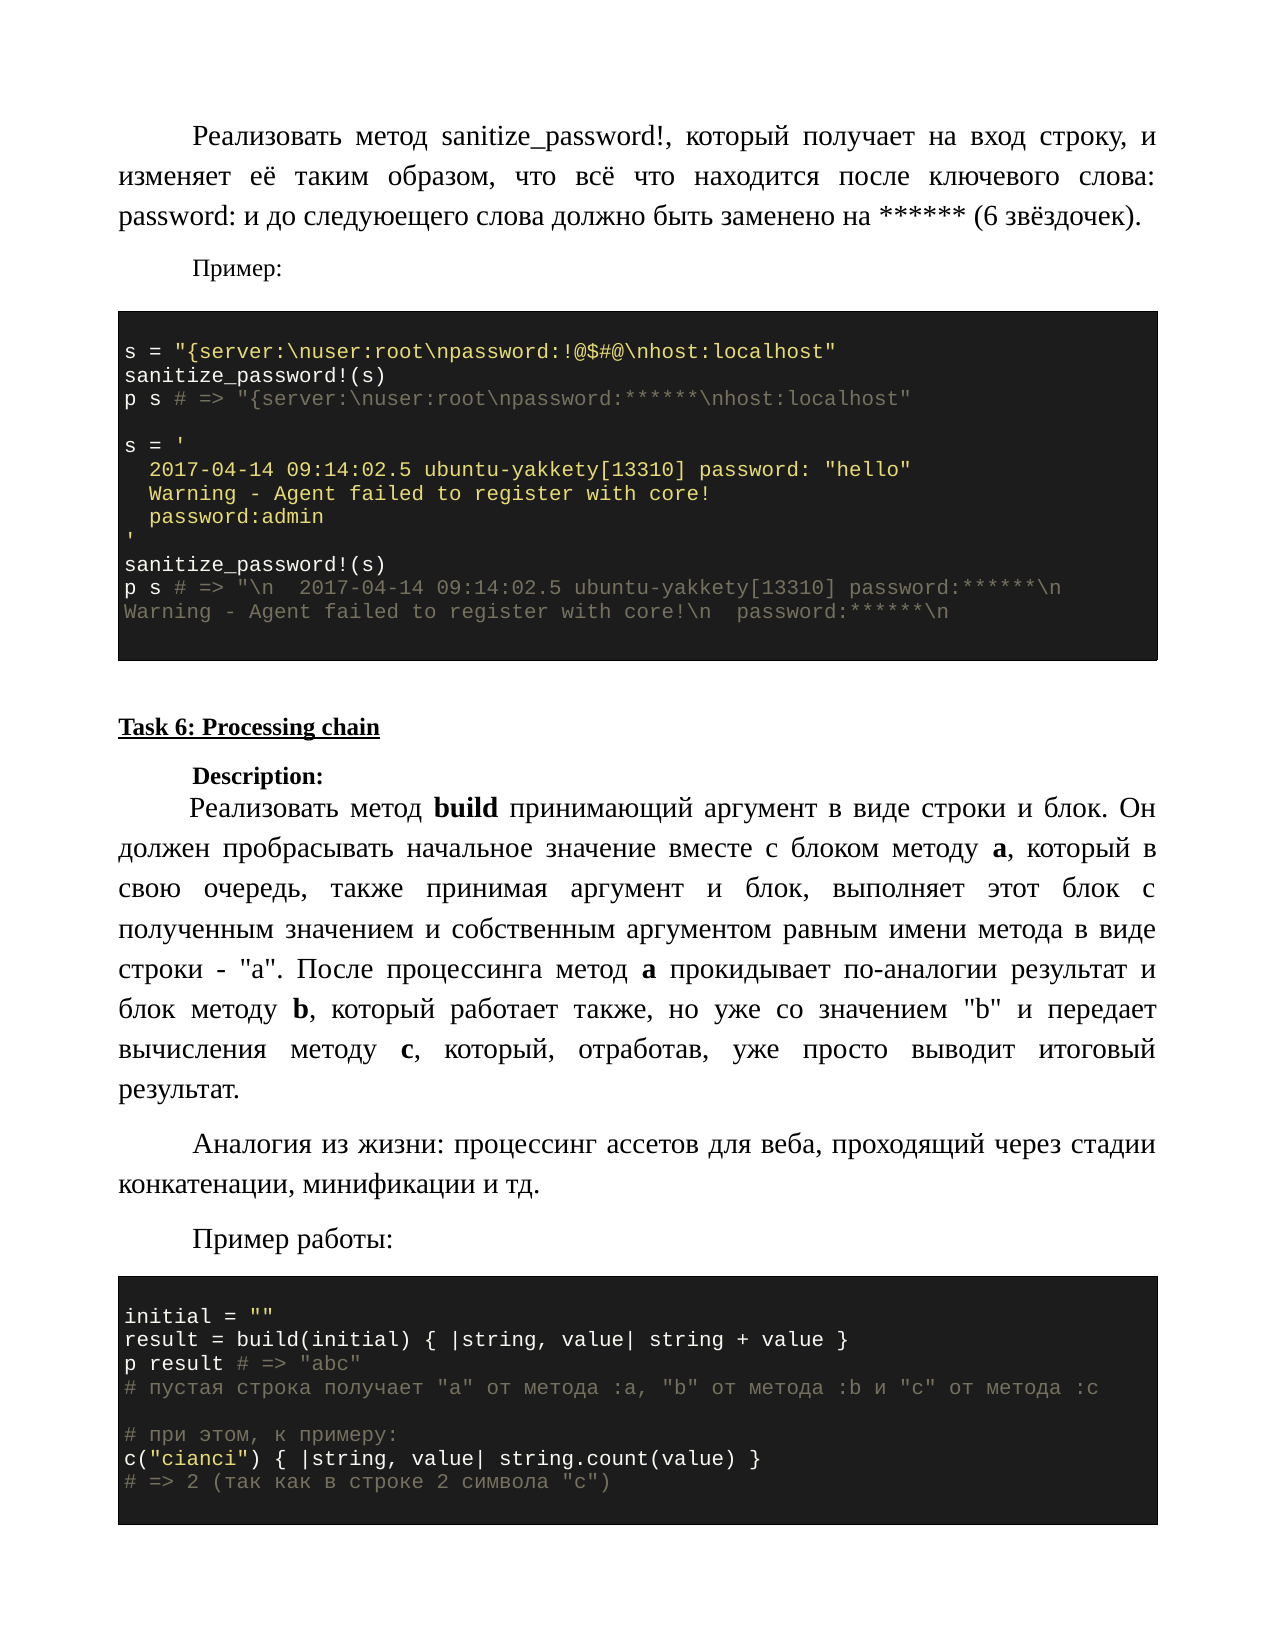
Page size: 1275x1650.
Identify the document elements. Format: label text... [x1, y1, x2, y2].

text Пример: [118, 253, 1157, 282]
text Description: [118, 761, 1157, 790]
table_header initial = "" result = build(initial) { |string, value| string + value } p result # => "abc" # пустая строка получает "a" от метода :a, "b" от метода :b и "c" от метода :c # при этом, к примеру: c("cianci") { |string, value| string.count(value) } # => 2 (так как в строке 2 символа "c") [119, 1277, 1157, 1524]
text Реализовать метод build принимающий аргумент в виде строки и блок. Он должен пробрасывать начальное значение вместе с блоком методу a, который в свою очередь, также принимая аргумент и блок, выполняет этот блок с полученным значением и собственным аргументом равным имени метода в виде строки - "a". После процессинга метод a прокидывает по-аналогии результат и блок методу b, который работает также, но уже со значением "b" и передает вычисления методу c, который, отработав, уже просто выводит итоговый результат. [118, 790, 1157, 1105]
text Реализовать метод sanitize_password!, который получает на вход строку, и изменяет её таким образом, что всё что находится после ключевого слова: password: и до следуюещего слова должно быть заменено на ****** (6 звёздочек). [118, 118, 1157, 232]
text Аналогия из жизни: процессинг ассетов для веба, проходящий через стадии конкатенации, минификации и тд. [118, 1126, 1157, 1200]
text Пример работы: [118, 1221, 1157, 1255]
text Task 6: Processing chain [118, 712, 1157, 741]
table_header s = "{server:\nuser:root\npassword:!@$#@\nhost:localhost" sanitize_password!(s) p s # => "{server:\nuser:root\npassword:******\nhost:localhost" s = ' 2017-04-14 09:14:02.5 ubuntu-yakkety[13310] password: "hello" Warning - Agent failed to register with core! password:admin ' sanitize_password!(s) p s # => "\n 2017-04-14 09:14:02.5 ubuntu-yakkety[13310] password:******\n Warning - Agent failed to register with core!\n password:******\n [119, 312, 1157, 660]
